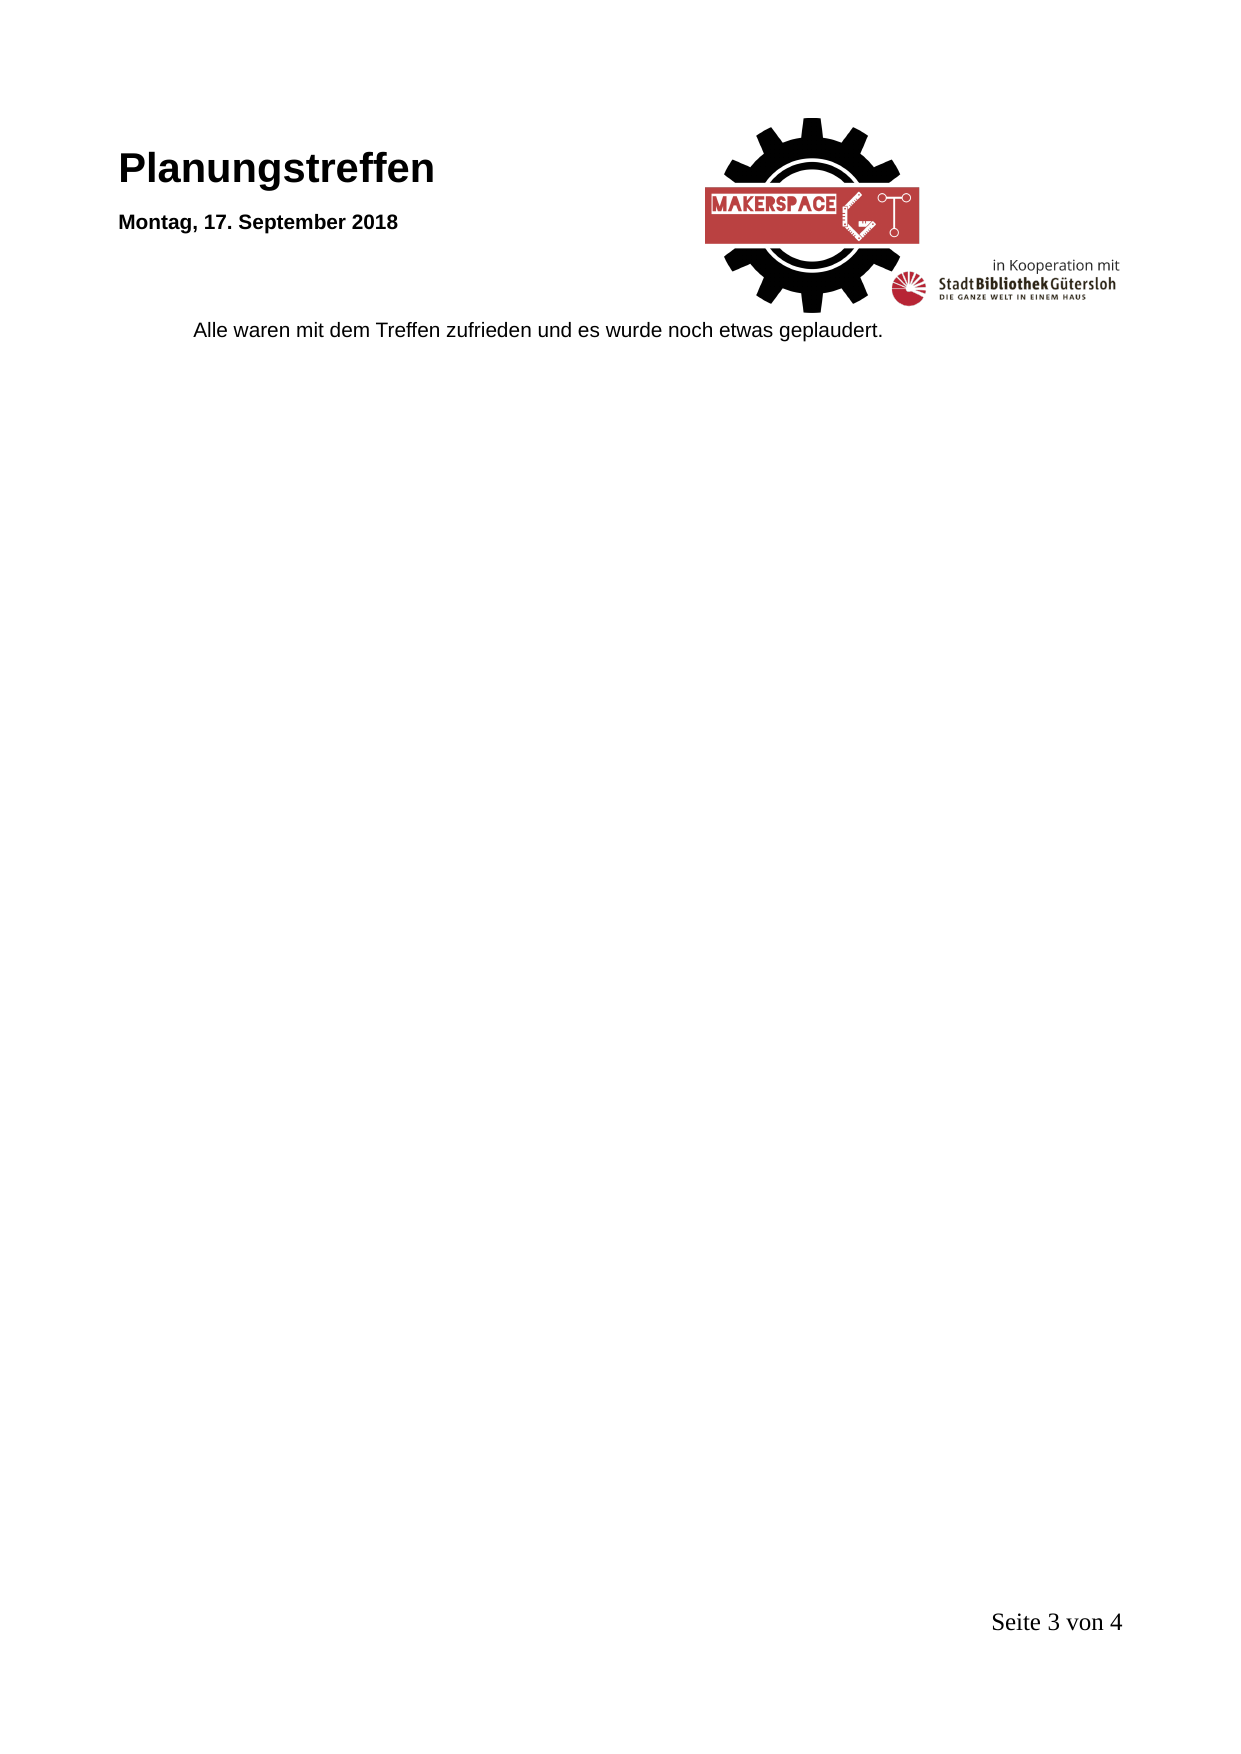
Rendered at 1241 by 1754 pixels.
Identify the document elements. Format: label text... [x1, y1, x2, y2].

picture [705, 118, 1123, 313]
list Alle waren mit dem Treffen zufrieden und es wurde noch etwas geplaudert. [156, 263, 1122, 342]
